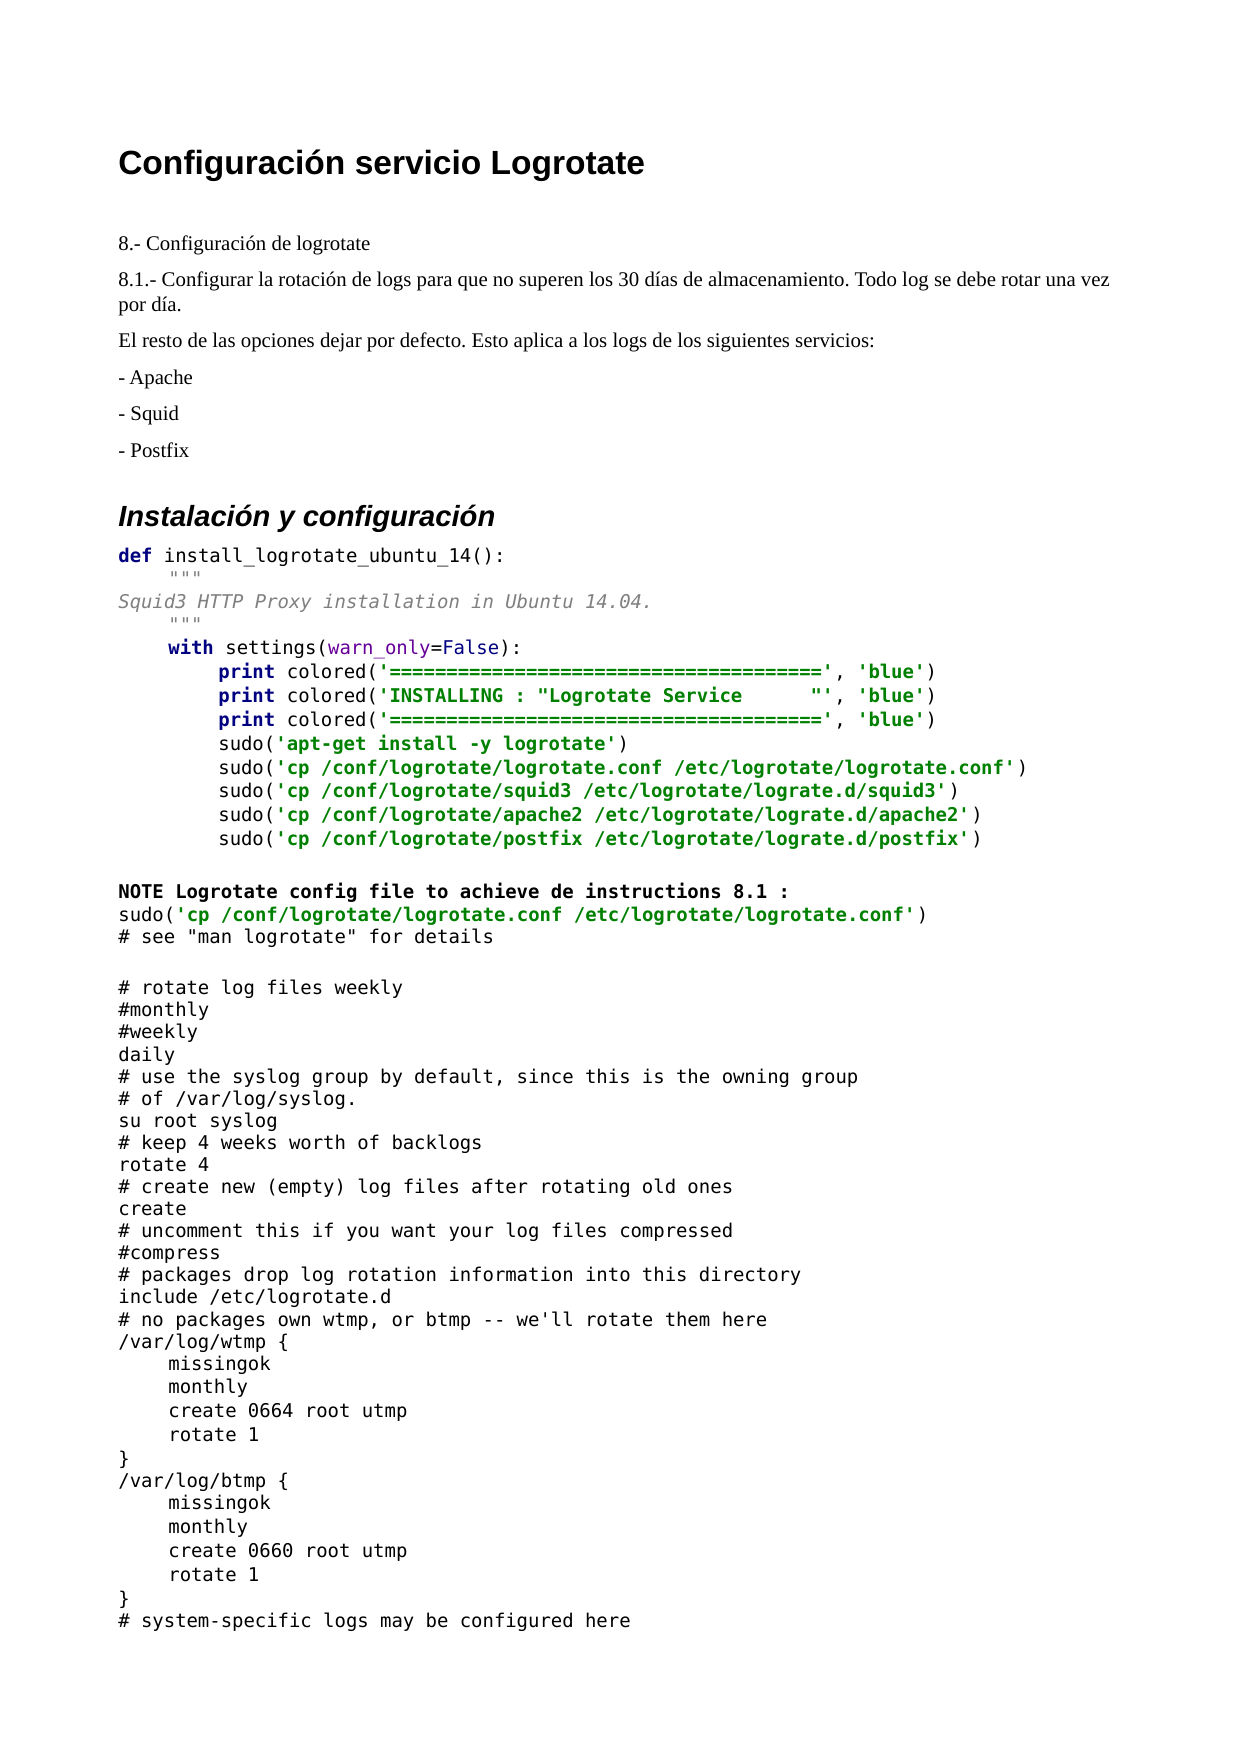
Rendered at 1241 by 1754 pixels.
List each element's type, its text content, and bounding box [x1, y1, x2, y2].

text missingok [118, 1492, 1122, 1516]
subtitle Instalación y configuración [118, 499, 1122, 533]
text Squid3 HTTP Proxy installation in Ubuntu 14.04. [118, 591, 1122, 613]
text # rotate log files weekly [118, 977, 1122, 999]
text # of /var/log/syslog. [118, 1087, 1122, 1109]
text 8.- Configuración de logrotate [118, 231, 1122, 255]
text # keep 4 weeks worth of backlogs [118, 1132, 1122, 1154]
text sudo('cp /conf/logrotate/postfix /etc/logrotate/lograte.d/postfix') [118, 828, 1122, 852]
text /var/log/wtmp { [118, 1330, 1122, 1352]
text create 0660 root utmp [118, 1540, 1122, 1564]
text def install_logrotate_ubuntu_14(): [118, 545, 1122, 567]
text /var/log/btmp { [118, 1470, 1122, 1492]
text # uncomment this if you want your log files compressed [118, 1220, 1122, 1242]
text # system-specific logs may be configured here [118, 1609, 1122, 1632]
text - Postfix [118, 438, 1122, 462]
text monthly [118, 1376, 1122, 1400]
text sudo('cp /conf/logrotate/logrotate.conf /etc/logrotate/logrotate.conf') [118, 903, 1122, 926]
text rotate 1 [118, 1564, 1122, 1587]
text missingok [118, 1352, 1122, 1376]
text 8.1.- Configurar la rotación de logs para que no superen los 30 días de almacenamiento. Todo log se debe rotar una vez por día. [118, 267, 1122, 316]
text su root syslog [118, 1109, 1122, 1132]
text with settings(warn_only=False): [118, 637, 1122, 661]
text # packages drop log rotation information into this directory [118, 1264, 1122, 1286]
text rotate 1 [118, 1424, 1122, 1448]
text # no packages own wtmp, or btmp -- we'll rotate them here [118, 1308, 1122, 1330]
text monthly [118, 1516, 1122, 1540]
text daily [118, 1043, 1122, 1065]
text #monthly [118, 999, 1122, 1021]
text sudo('cp /conf/logrotate/apache2 /etc/logrotate/lograte.d/apache2') [118, 804, 1122, 828]
text print colored('======================================', 'blue') [118, 709, 1122, 733]
text # use the syslog group by default, since this is the owning group [118, 1065, 1122, 1087]
subtitle Configuración servicio Logrotate [118, 143, 1122, 182]
text include /etc/logrotate.d [118, 1286, 1122, 1308]
text sudo('cp /conf/logrotate/squid3 /etc/logrotate/lograte.d/squid3') [118, 780, 1122, 804]
text rotate 4 [118, 1154, 1122, 1176]
text - Apache [118, 364, 1122, 389]
text #weekly [118, 1021, 1122, 1043]
text create [118, 1198, 1122, 1220]
text sudo('apt-get install -y logrotate') [118, 733, 1122, 756]
text #compress [118, 1242, 1122, 1264]
text NOTE Logrotate config file to achieve de instructions 8.1 : [118, 881, 1122, 903]
text # see "man logrotate" for details [118, 926, 1122, 948]
text # create new (empty) log files after rotating old ones [118, 1176, 1122, 1198]
text El resto de las opciones dejar por defecto. Esto aplica a los logs de los siguientes servicios: [118, 328, 1122, 352]
text } [118, 1448, 1122, 1470]
text sudo('cp /conf/logrotate/logrotate.conf /etc/logrotate/logrotate.conf') [118, 756, 1122, 780]
text """ [118, 567, 1122, 591]
text - Squid [118, 401, 1122, 425]
text } [118, 1587, 1122, 1609]
text """ [118, 613, 1122, 637]
text print colored('======================================', 'blue') [118, 661, 1122, 685]
text create 0664 root utmp [118, 1400, 1122, 1424]
text print colored('INSTALLING : "Logrotate Service "', 'blue') [118, 685, 1122, 709]
